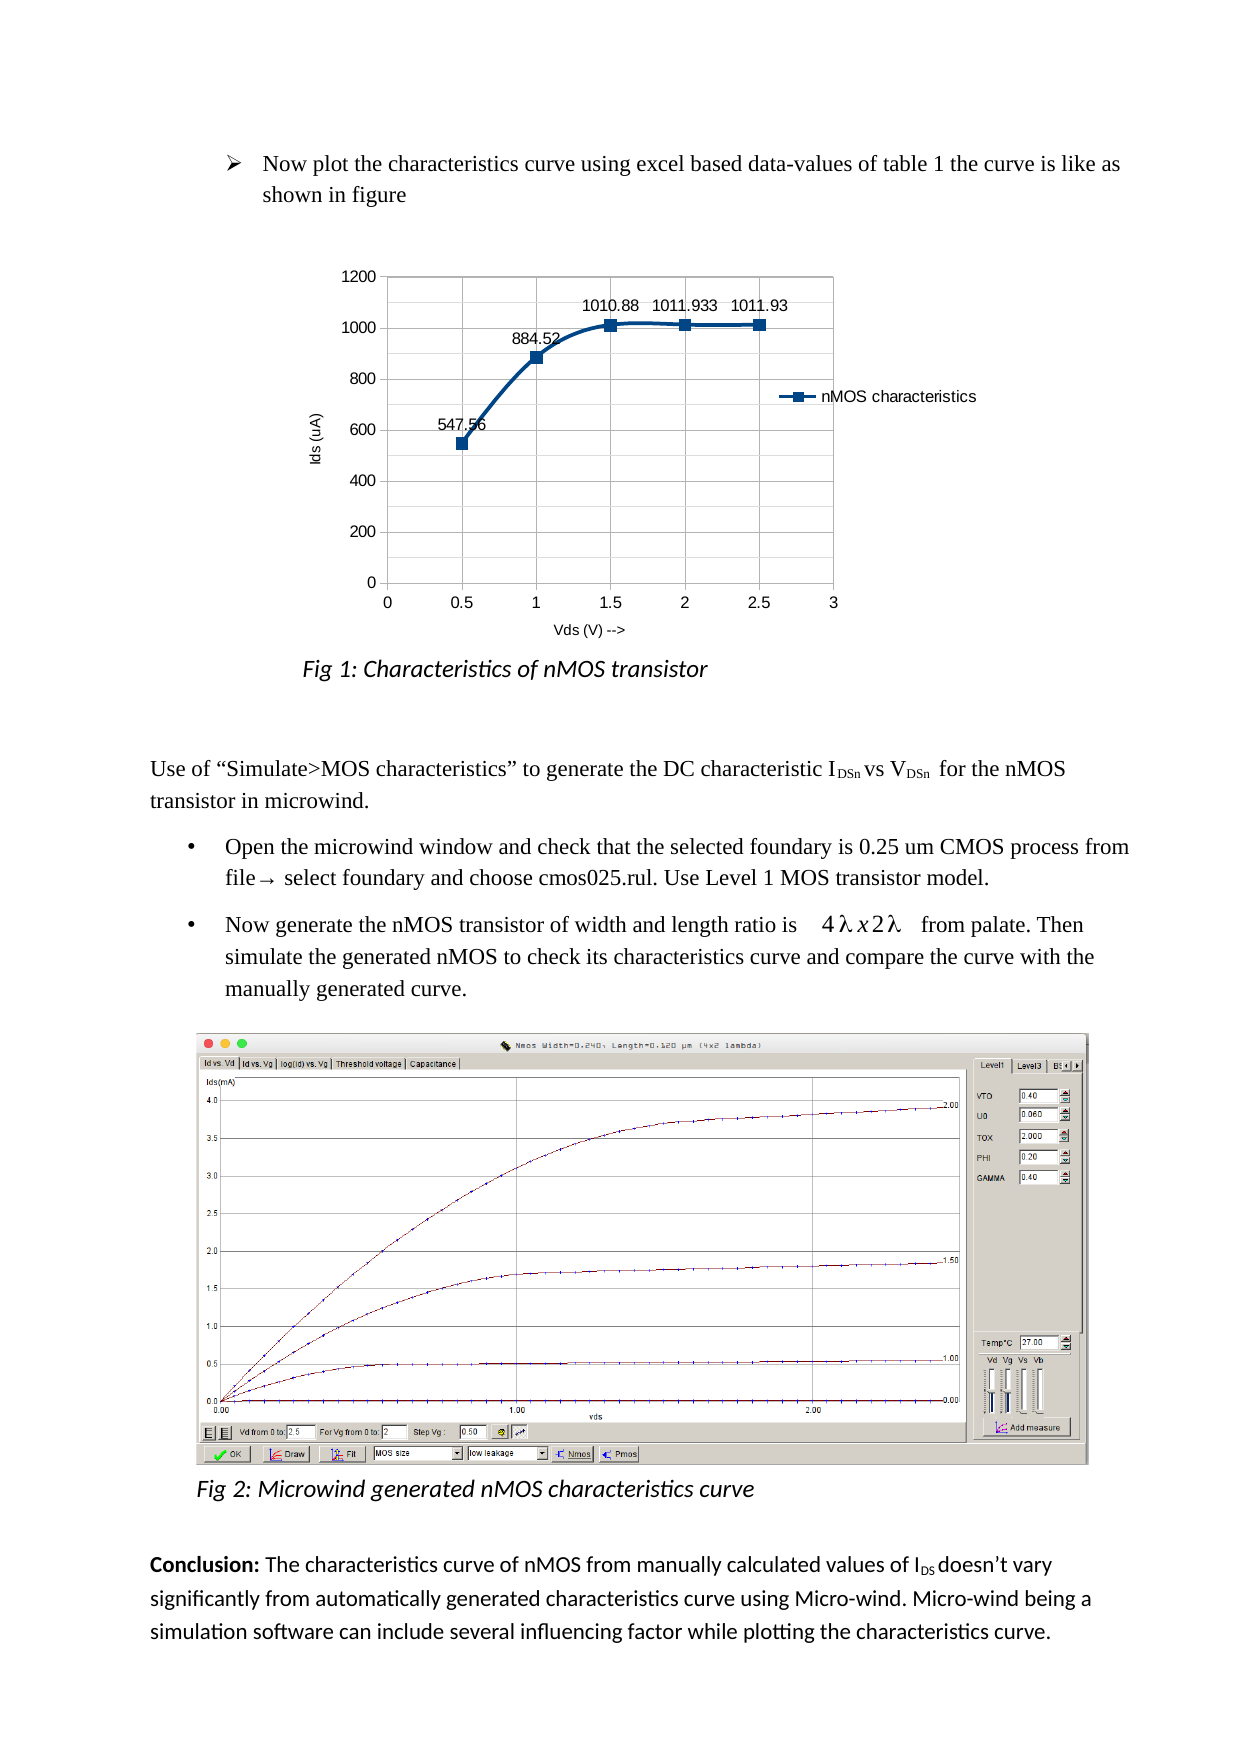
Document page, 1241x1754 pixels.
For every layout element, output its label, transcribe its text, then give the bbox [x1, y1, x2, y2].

list Fig 1: Characteristics of nMOS transistor [302, 645, 983, 683]
text Fig 2: Microwind generated nMOS characteristics curve [196, 1465, 1089, 1503]
list Now plot the characteristics curve using excel based data-values of table 1 the curve is like as shown in figure [225, 150, 1136, 208]
picture [196, 1033, 1089, 1465]
text Use of “Simulate>MOS characteristics” to generate the DC characteristic IDSn vs VDSn for the nMOS transistor in microwind. [150, 755, 1136, 813]
list Now generate the nMOS transistor of width and length ratio is from palate. Then simulate the generated nMOS to check its characteristics curve and compare the curve with the manually generated curve. [187, 911, 1136, 1001]
text Conclusion: The characteristics curve of nMOS from manually calculated values of IDS doesn’t vary significantly from automatically generated characteristics curve using Micro-wind. Micro-wind being a simulation software can include several influencing factor while plotting the characteristics curve. [150, 1550, 1136, 1646]
list Open the microwind window and check that the selected foundary is 0.25 um CMOS process from file→ select foundary and choose cmos025.rul. Use Level 1 MOS transistor model. [187, 833, 1136, 891]
